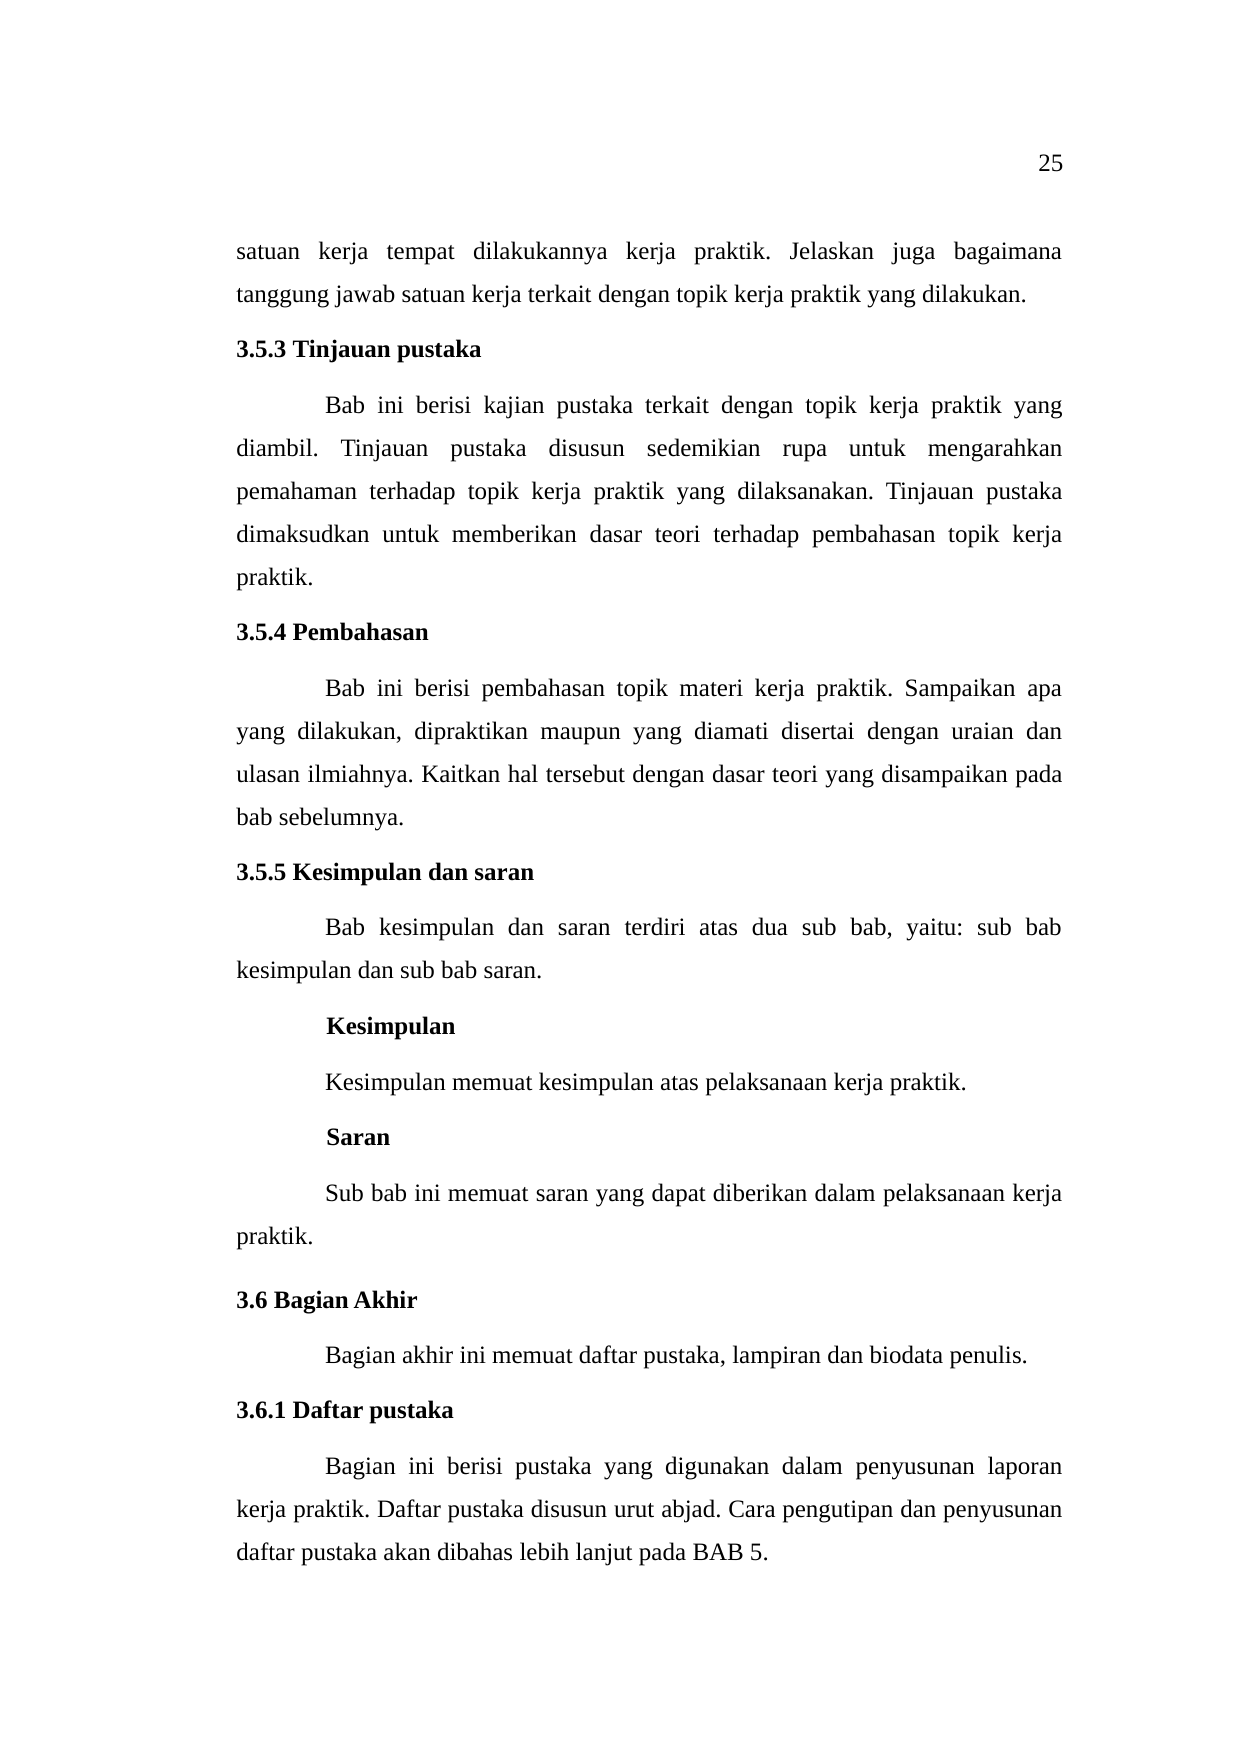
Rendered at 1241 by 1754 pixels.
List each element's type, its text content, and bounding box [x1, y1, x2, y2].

subtitle Saran [236, 1122, 1063, 1151]
text Bab kesimpulan dan saran terdiri atas dua sub bab, yaitu: sub bab kesimpulan dan sub bab saran. [236, 912, 1063, 984]
text Bagian ini berisi pustaka yang digunakan dalam penyusunan laporan kerja praktik. Daftar pustaka disusun urut abjad. Cara pengutipan dan penyusunan daftar pustaka akan dibahas lebih lanjut pada BAB 5. [236, 1451, 1063, 1566]
text Sub bab ini memuat saran yang dapat diberikan dalam pelaksanaan kerja praktik. [236, 1178, 1063, 1250]
subtitle Kesimpulan dan saran [236, 857, 1063, 886]
text Bagian akhir ini memuat daftar pustaka, lampiran dan biodata penulis. [236, 1340, 1063, 1369]
subtitle Tinjauan pustaka [236, 334, 1063, 363]
subtitle Daftar pustaka [236, 1395, 1063, 1424]
subtitle Kesimpulan [236, 1011, 1063, 1040]
text Bab ini berisi kajian pustaka terkait dengan topik kerja praktik yang diambil. Tinjauan pustaka disusun sedemikian rupa untuk mengarahkan pemahaman terhadap topik kerja praktik yang dilaksanakan. Tinjauan pustaka dimaksudkan untuk memberikan dasar teori terhadap pembahasan topik kerja praktik. [236, 390, 1063, 591]
text Kesimpulan memuat kesimpulan atas pelaksanaan kerja praktik. [236, 1067, 1063, 1096]
text satuan kerja tempat dilakukannya kerja praktik. Jelaskan juga bagaimana tanggung jawab satuan kerja terkait dengan topik kerja praktik yang dilakukan. [236, 236, 1063, 308]
subtitle Bagian Akhir [236, 1285, 1063, 1314]
text Bab ini berisi pembahasan topik materi kerja praktik. Sampaikan apa yang dilakukan, dipraktikan maupun yang diamati disertai dengan uraian dan ulasan ilmiahnya. Kaitkan hal tersebut dengan dasar teori yang disampaikan pada bab sebelumnya. [236, 673, 1063, 831]
subtitle Pembahasan [236, 617, 1063, 646]
